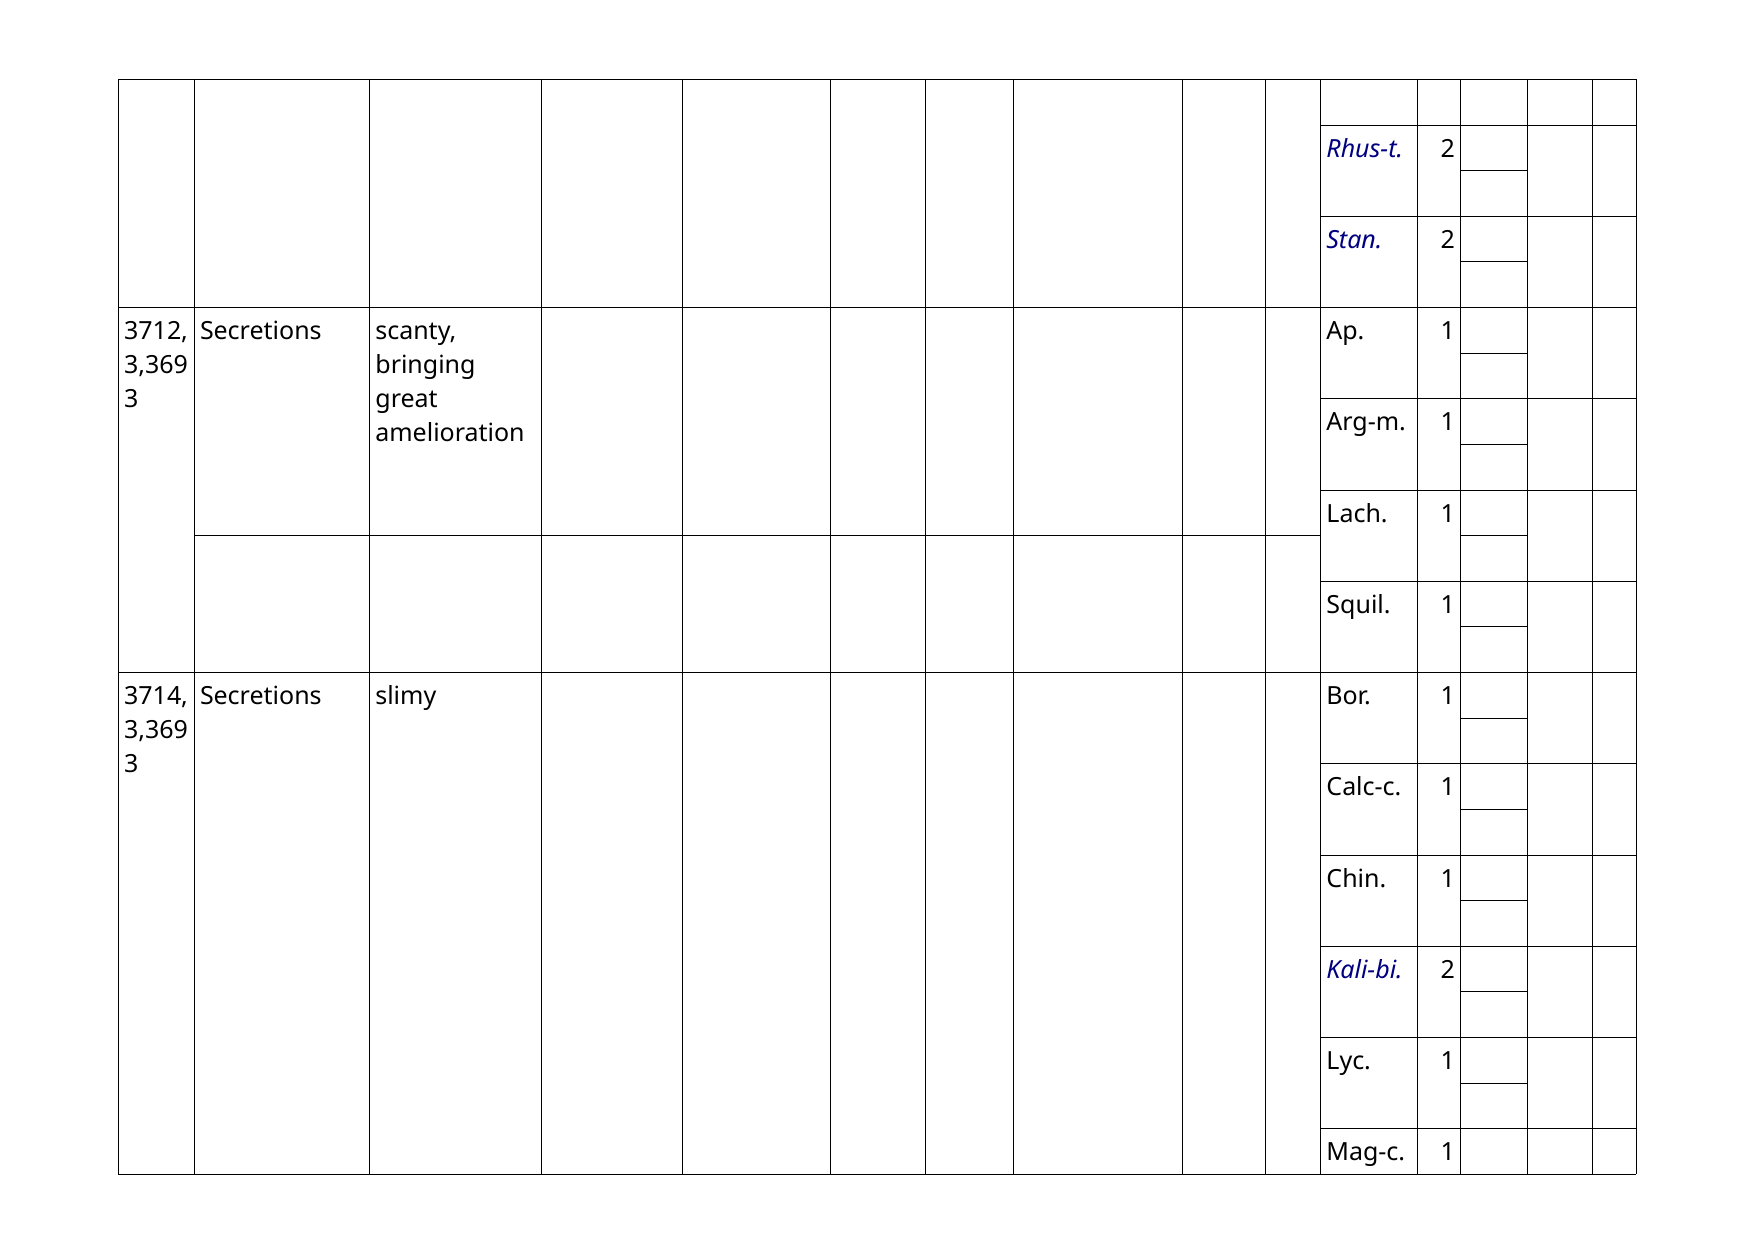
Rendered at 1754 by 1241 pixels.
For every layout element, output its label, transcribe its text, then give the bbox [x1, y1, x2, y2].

table_cell Lach. [1321, 491, 1417, 581]
table_cell 1 [1418, 308, 1460, 398]
table_cell [683, 308, 830, 535]
table_cell [1266, 80, 1320, 307]
table_cell [1266, 308, 1320, 535]
table_cell [1461, 399, 1527, 444]
table_cell [1528, 1038, 1592, 1128]
table_cell [1461, 217, 1527, 261]
table_cell Calc-c. [1321, 764, 1417, 854]
table_cell [1266, 673, 1320, 1174]
table_cell [1321, 80, 1417, 124]
table_cell 3714,3,3693 [119, 673, 194, 1174]
table_cell [1528, 856, 1592, 946]
table_cell [1461, 992, 1527, 1037]
table_cell Secretions [195, 673, 369, 1174]
table_cell [1528, 491, 1592, 581]
table_cell [1593, 1038, 1636, 1128]
table_cell Secretions [195, 308, 369, 535]
table_cell [831, 308, 925, 535]
table_cell [1014, 80, 1182, 307]
table_cell [1593, 856, 1636, 946]
table_cell Bor. [1321, 673, 1417, 763]
table_cell [1461, 719, 1527, 763]
table_cell 2 [1418, 947, 1460, 1037]
table_cell [1461, 947, 1527, 991]
table_cell [1593, 764, 1636, 854]
table_cell [1528, 673, 1592, 763]
table_cell 1 [1418, 673, 1460, 763]
table_cell Rhus-t. [1321, 126, 1417, 216]
table_cell Mag-c. [1321, 1129, 1417, 1174]
table_cell [542, 536, 682, 672]
table_cell [1461, 445, 1527, 489]
table_cell [1461, 171, 1527, 216]
table_cell [1461, 810, 1527, 854]
table_cell [1461, 491, 1527, 535]
table_cell 2 [1418, 126, 1460, 216]
table_cell [1528, 308, 1592, 398]
table_cell [1266, 536, 1320, 672]
table_cell [1528, 1129, 1592, 1174]
table_cell 1 [1418, 1038, 1460, 1128]
table_cell [1593, 673, 1636, 763]
table_cell [542, 80, 682, 307]
table_cell [1183, 308, 1265, 535]
table_cell [1014, 308, 1182, 535]
table_cell [1461, 354, 1527, 398]
table_cell [1593, 491, 1636, 581]
table_cell [1418, 80, 1460, 124]
table_cell [926, 536, 1013, 672]
table_cell [1461, 308, 1527, 353]
table_cell [542, 308, 682, 535]
table_cell [1461, 1129, 1527, 1174]
table_cell [195, 80, 369, 307]
table_cell slimy [370, 673, 541, 1174]
table_cell [119, 80, 194, 307]
table_cell scanty, bringing great amelioration [370, 308, 541, 535]
table_cell [1461, 262, 1527, 307]
table_cell [1528, 126, 1592, 216]
table_cell 3712,3,3693 [119, 308, 194, 672]
table_cell [1183, 673, 1265, 1174]
table_cell [1183, 80, 1265, 307]
table_cell [1593, 308, 1636, 398]
table_cell [1461, 627, 1527, 672]
table_cell [1461, 126, 1527, 170]
table_cell [1461, 1038, 1527, 1083]
table_cell [926, 308, 1013, 535]
table_cell [1593, 126, 1636, 216]
table_cell 1 [1418, 399, 1460, 489]
table_cell [1461, 536, 1527, 581]
table_cell [1461, 80, 1527, 124]
table_cell [1528, 582, 1592, 672]
table_cell [1593, 217, 1636, 307]
table_cell Ap. [1321, 308, 1417, 398]
table_cell 1 [1418, 764, 1460, 854]
table_cell [1014, 673, 1182, 1174]
table_cell [1593, 947, 1636, 1037]
table_cell 2 [1418, 217, 1460, 307]
table_cell [1528, 399, 1592, 489]
table_cell [370, 80, 541, 307]
table_cell [683, 536, 830, 672]
table_cell [1461, 856, 1527, 900]
table_cell [1461, 901, 1527, 946]
table_cell [195, 536, 369, 672]
table_cell [926, 80, 1013, 307]
table_cell [1461, 673, 1527, 718]
table_cell [926, 673, 1013, 1174]
table_cell [831, 536, 925, 672]
table_cell Chin. [1321, 856, 1417, 946]
table_cell [1461, 1084, 1527, 1128]
table_cell [1528, 217, 1592, 307]
table_cell [1528, 947, 1592, 1037]
table_cell [683, 673, 830, 1174]
table_cell [1528, 764, 1592, 854]
table_cell Kali-bi. [1321, 947, 1417, 1037]
table_cell [1593, 582, 1636, 672]
table_cell [1528, 80, 1592, 124]
table_cell [1593, 80, 1636, 124]
table_cell [370, 536, 541, 672]
table_cell 1 [1418, 582, 1460, 672]
table_cell 1 [1418, 491, 1460, 581]
table_cell 1 [1418, 1129, 1460, 1174]
table_cell Arg-m. [1321, 399, 1417, 489]
table_cell [1593, 399, 1636, 489]
table_cell [1014, 536, 1182, 672]
table_cell [831, 673, 925, 1174]
table_cell [831, 80, 925, 307]
table_cell Lyc. [1321, 1038, 1417, 1128]
table_cell [542, 673, 682, 1174]
table_cell Stan. [1321, 217, 1417, 307]
table_cell [1593, 1129, 1636, 1174]
table_cell [1183, 536, 1265, 672]
table_cell 1 [1418, 856, 1460, 946]
table_cell [1461, 764, 1527, 809]
table_cell [1461, 582, 1527, 626]
table_cell Squil. [1321, 582, 1417, 672]
table_cell [683, 80, 830, 307]
